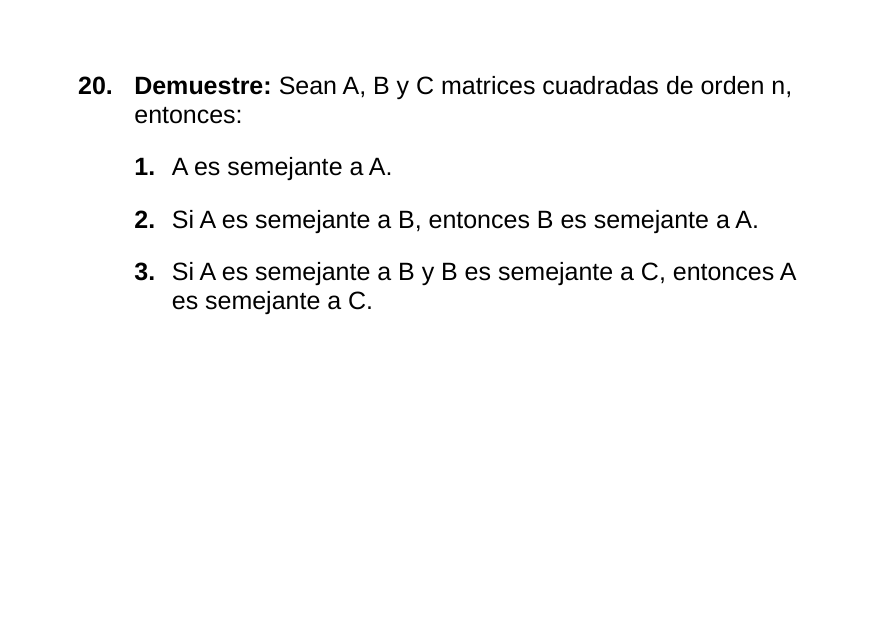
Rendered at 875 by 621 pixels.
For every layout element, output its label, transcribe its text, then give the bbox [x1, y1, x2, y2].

list Demuestre: Sean A, B y C matrices cuadradas de orden n, entonces: [78, 71, 815, 128]
list Si A es semejante a B y B es semejante a C, entonces A es semejante a C. [134, 257, 815, 315]
list A es semejante a A. [134, 152, 815, 181]
list Si A es semejante a B, entonces B es semejante a A. [134, 205, 815, 233]
